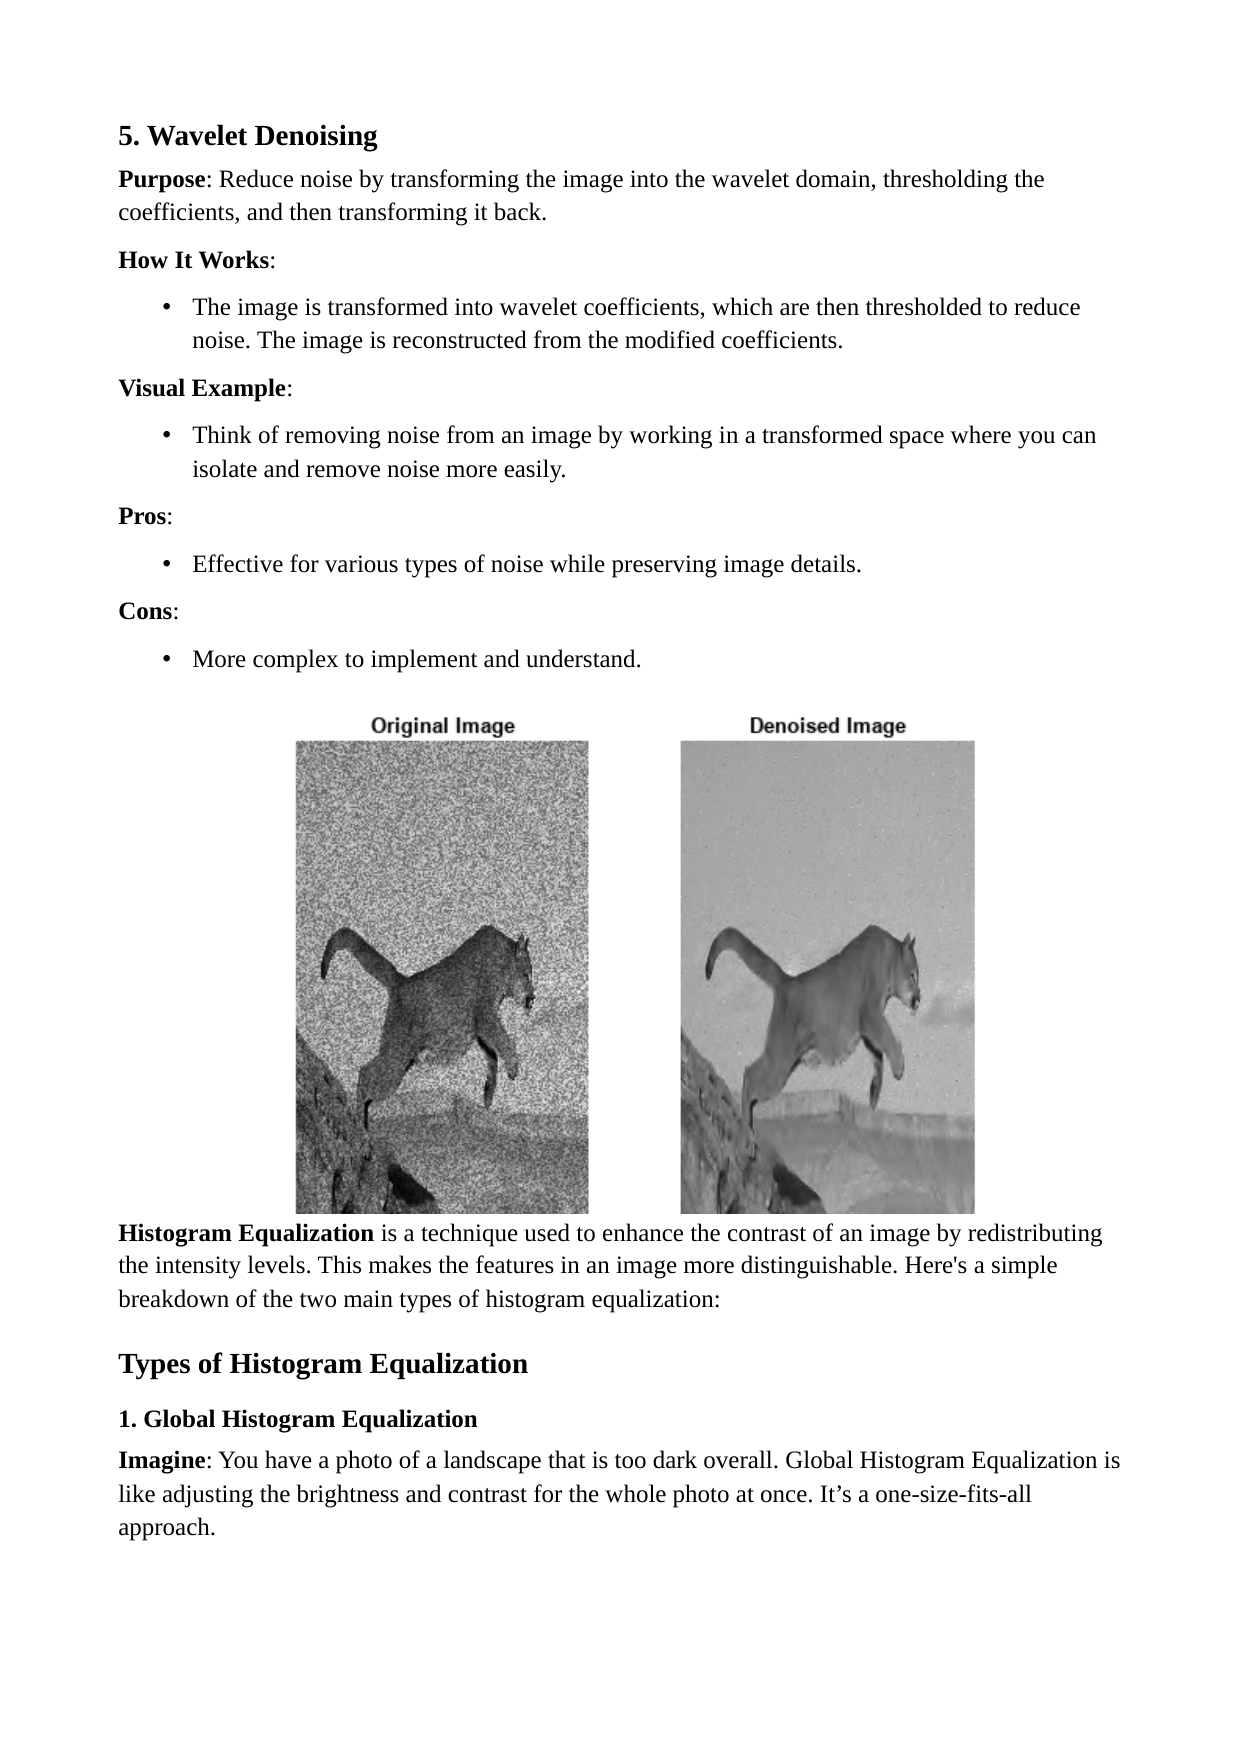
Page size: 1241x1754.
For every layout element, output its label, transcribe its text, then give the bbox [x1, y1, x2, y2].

list The image is transformed into wavelet coefficients, which are then thresholded to reduce noise. The image is reconstructed from the modified coefficients. [162, 292, 1122, 354]
picture [182, 710, 1058, 1214]
text Imagine: You have a photo of a landscape that is too dark overall. Global Histogram Equalization is like adjusting the brightness and contrast for the whole photo at once. It’s a one-size-fits-all approach. [118, 1446, 1122, 1540]
subtitle Types of Histogram Equalization [118, 1346, 1122, 1379]
text Pros: [118, 501, 1122, 530]
list Effective for various types of noise while preserving image details. [162, 549, 1122, 578]
subtitle 5. Wavelet Denoising [118, 118, 1122, 152]
subtitle 1. Global Histogram Equalization [118, 1404, 1122, 1433]
list Think of removing noise from an image by working in a transformed space where you can isolate and remove noise more easily. [162, 421, 1122, 482]
text Visual Example: [118, 373, 1122, 402]
text Histogram Equalization is a technique used to enhance the contrast of an image by redistributing the intensity levels. This makes the features in an image more distinguishable. Here's a simple breakdown of the two main types of histogram equalization: [118, 692, 1122, 1312]
list More complex to implement and understand. [162, 644, 1122, 673]
text Cons: [118, 596, 1122, 625]
text Purpose: Reduce noise by transforming the image into the wavelet domain, thresholding the coefficients, and then transforming it back. [118, 164, 1122, 226]
text How It Works: [118, 245, 1122, 273]
